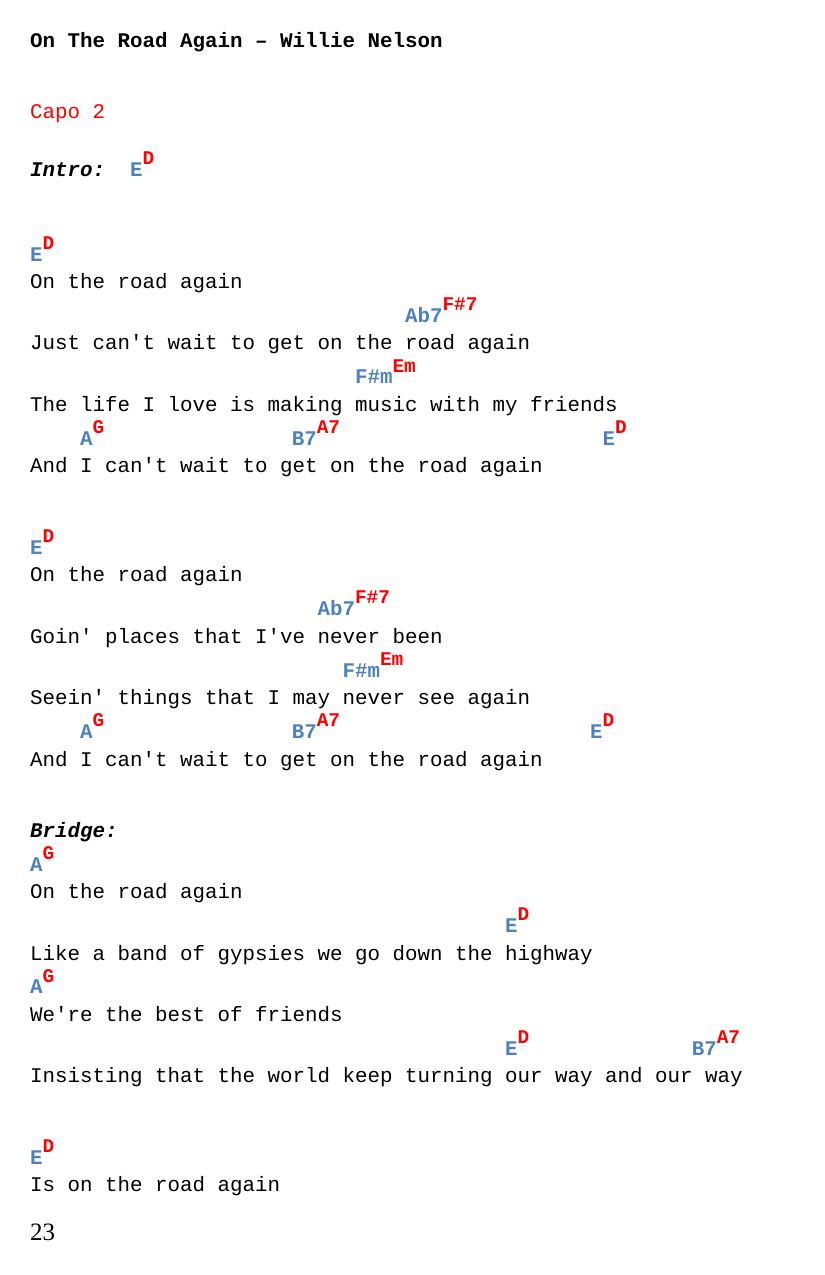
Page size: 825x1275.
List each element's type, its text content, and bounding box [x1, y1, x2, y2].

text The life I love is making music with my friends [30, 394, 806, 418]
text ED [30, 905, 806, 942]
text AG B7A7 ED [30, 711, 806, 749]
text AG [30, 966, 806, 1004]
text Bridge: [30, 819, 806, 843]
text And I can't wait to get on the road again [30, 749, 806, 772]
text Ab7F#7 [30, 588, 806, 626]
text Ab7F#7 [30, 295, 806, 333]
text F#mEm [30, 356, 806, 394]
text Intro: ED [30, 148, 806, 186]
text Like a band of gypsies we go down the highway [30, 942, 806, 966]
text We're the best of friends [30, 1004, 806, 1028]
text Capo 2 [30, 101, 806, 124]
text Goin' places that I've never been [30, 626, 806, 649]
text F#mEm [30, 649, 806, 687]
text On the road again [30, 564, 806, 588]
text ED B7A7 [30, 1028, 806, 1065]
text And I can't wait to get on the road again [30, 456, 806, 479]
text ED [30, 1136, 806, 1174]
text On The Road Again – Willie Nelson [30, 30, 806, 54]
text Seein' things that I may never see again [30, 687, 806, 711]
text AG B7A7 ED [30, 418, 806, 456]
text ED [30, 233, 806, 271]
text AG [30, 843, 806, 881]
text On the road again [30, 271, 806, 295]
text Just can't wait to get on the road again [30, 333, 806, 356]
text Is on the road again [30, 1174, 806, 1198]
text On the road again [30, 881, 806, 905]
text ED [30, 526, 806, 564]
text Insisting that the world keep turning our way and our way [30, 1065, 806, 1089]
